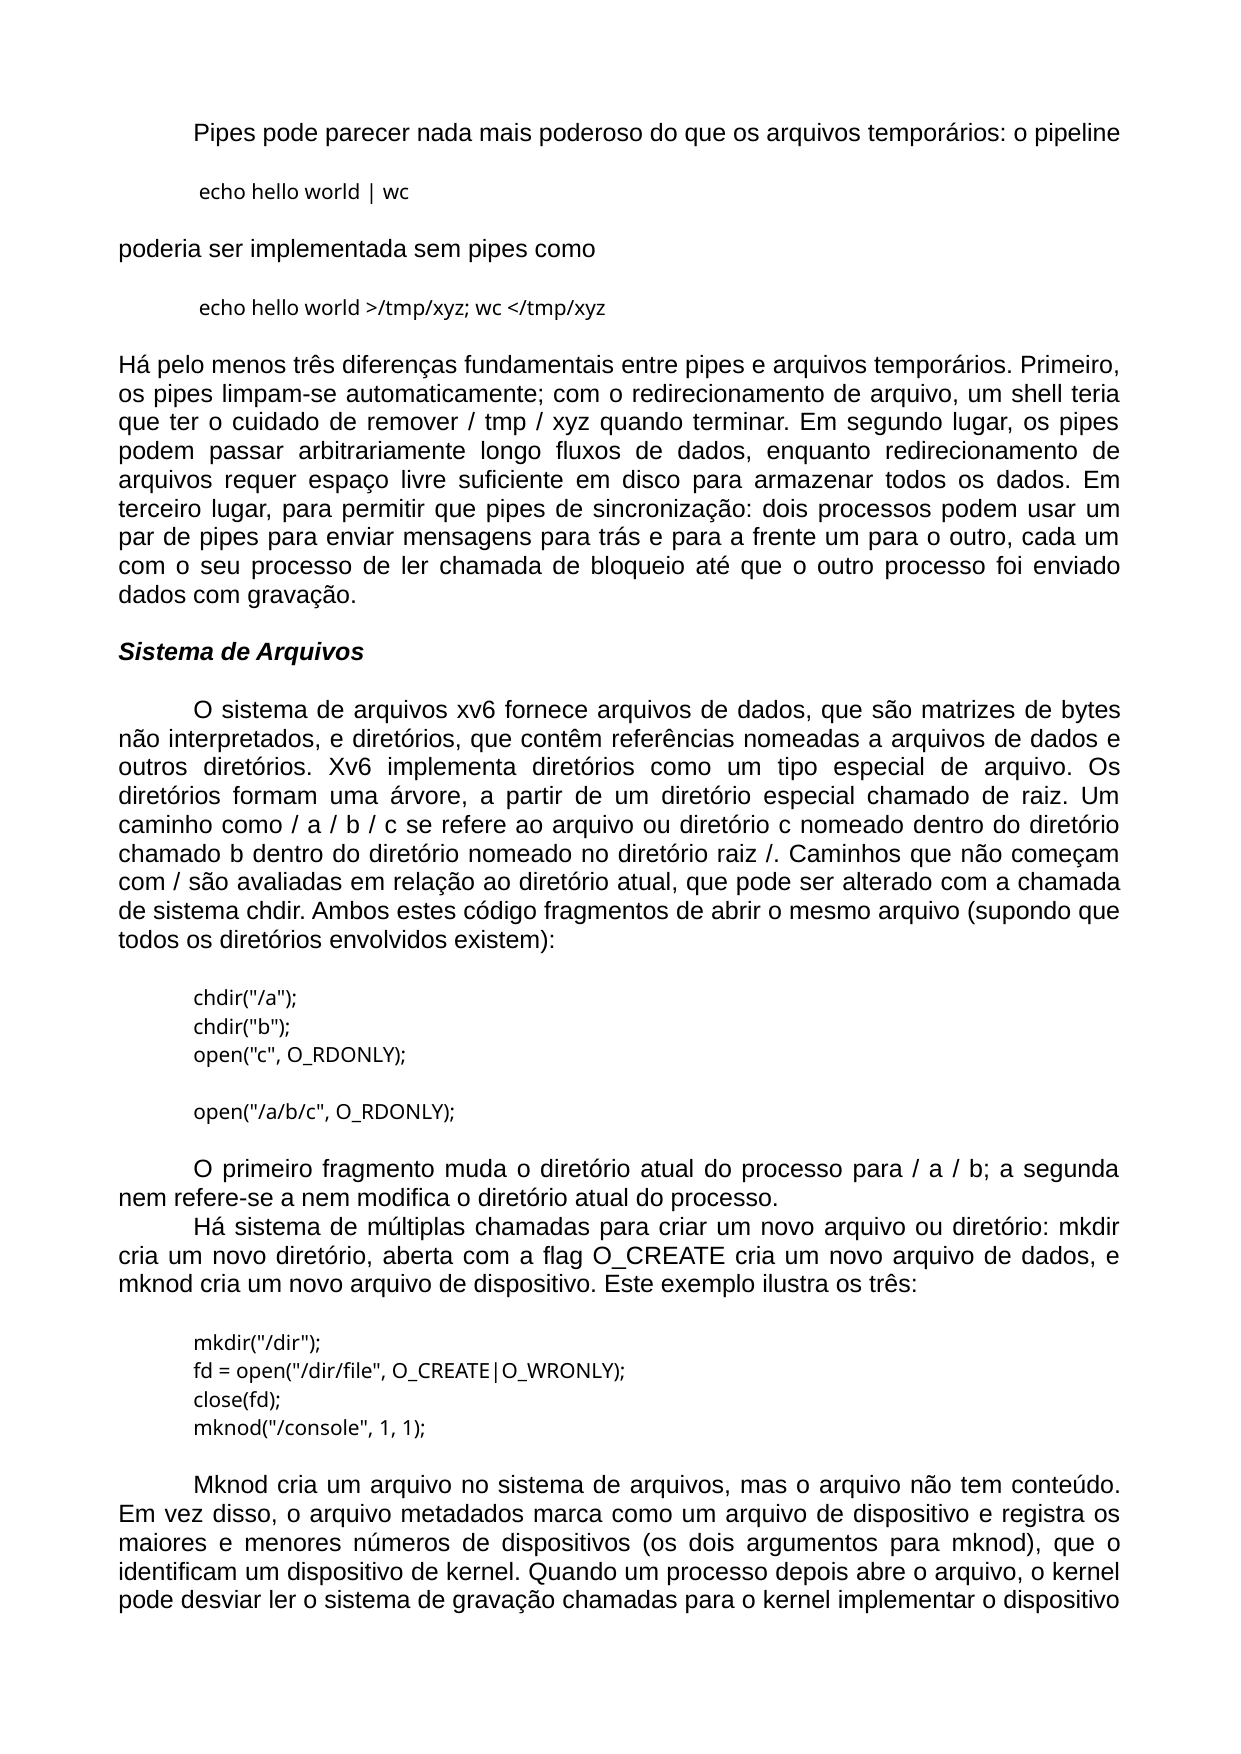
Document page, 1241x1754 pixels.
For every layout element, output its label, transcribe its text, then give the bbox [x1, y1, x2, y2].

text Sistema de Arquivos [118, 637, 1122, 666]
text echo hello world >/tmp/xyz; wc </tmp/xyz [118, 291, 1122, 321]
text poderia ser implementada sem pipes como [118, 234, 1122, 263]
text mkdir("/dir"); [118, 1327, 1122, 1356]
text Há sistema de múltiplas chamadas para criar um novo arquivo ou diretório: mkdir cria um novo diretório, aberta com a flag O_CREATE cria um novo arquivo de dados, e mknod cria um novo arquivo de dispositivo. Este exemplo ilustra os três: [118, 1212, 1122, 1298]
text fd = open("/dir/file", O_CREATE|O_WRONLY); [118, 1356, 1122, 1385]
text close(fd); [118, 1385, 1122, 1413]
text open("/a/b/c", O_RDONLY); [118, 1097, 1122, 1126]
text open("c", O_RDONLY); [118, 1040, 1122, 1069]
text Mknod cria um arquivo no sistema de arquivos, mas o arquivo não tem conteúdo. Em vez disso, o arquivo metadados marca como um arquivo de dispositivo e registra os maiores e menores números de dispositivos (os dois argumentos para mknod), que o identificam um dispositivo de kernel. Quando um processo depois abre o arquivo, o kernel pode desviar ler o sistema de gravação chamadas para o kernel implementar o dispositivo [118, 1470, 1122, 1614]
text mknod("/console", 1, 1); [118, 1413, 1122, 1442]
text chdir("b"); [118, 1012, 1122, 1040]
text O primeiro fragmento muda o diretório atual do processo para / a / b; a segunda nem refere-se a nem modifica o diretório atual do processo. [118, 1154, 1122, 1212]
text O sistema de arquivos xv6 fornece arquivos de dados, que são matrizes de bytes não interpretados, e diretórios, que contêm referências nomeadas a arquivos de dados e outros diretórios. Xv6 implementa diretórios como um tipo especial de arquivo. Os diretórios formam uma árvore, a partir de um diretório especial chamado de raiz. Um caminho como / a / b / c se refere ao arquivo ou diretório c nomeado dentro do diretório chamado b dentro do diretório nomeado no diretório raiz /. Caminhos que não começam com / são avaliadas em relação ao diretório atual, que pode ser alterado com a chamada de sistema chdir. Ambos estes código fragmentos de abrir o mesmo arquivo (supondo que todos os diretórios envolvidos existem): [118, 695, 1122, 953]
text chdir("/a"); [118, 982, 1122, 1012]
text Pipes pode parecer nada mais poderoso do que os arquivos temporários: o pipeline [118, 118, 1122, 147]
text Há pelo menos três diferenças fundamentais entre pipes e arquivos temporários. Primeiro, os pipes limpam-se automaticamente; com o redirecionamento de arquivo, um shell teria que ter o cuidado de remover / tmp / xyz quando terminar. Em segundo lugar, os pipes podem passar arbitrariamente longo fluxos de dados, enquanto redirecionamento de arquivos requer espaço livre suficiente em disco para armazenar todos os dados. Em terceiro lugar, para permitir que pipes de sincronização: dois processos podem usar um par de pipes para enviar mensagens para trás e para a frente um para o outro, cada um com o seu processo de ler chamada de bloqueio até que o outro processo foi enviado dados com gravação. [118, 350, 1122, 608]
text echo hello world | wc [118, 176, 1122, 205]
